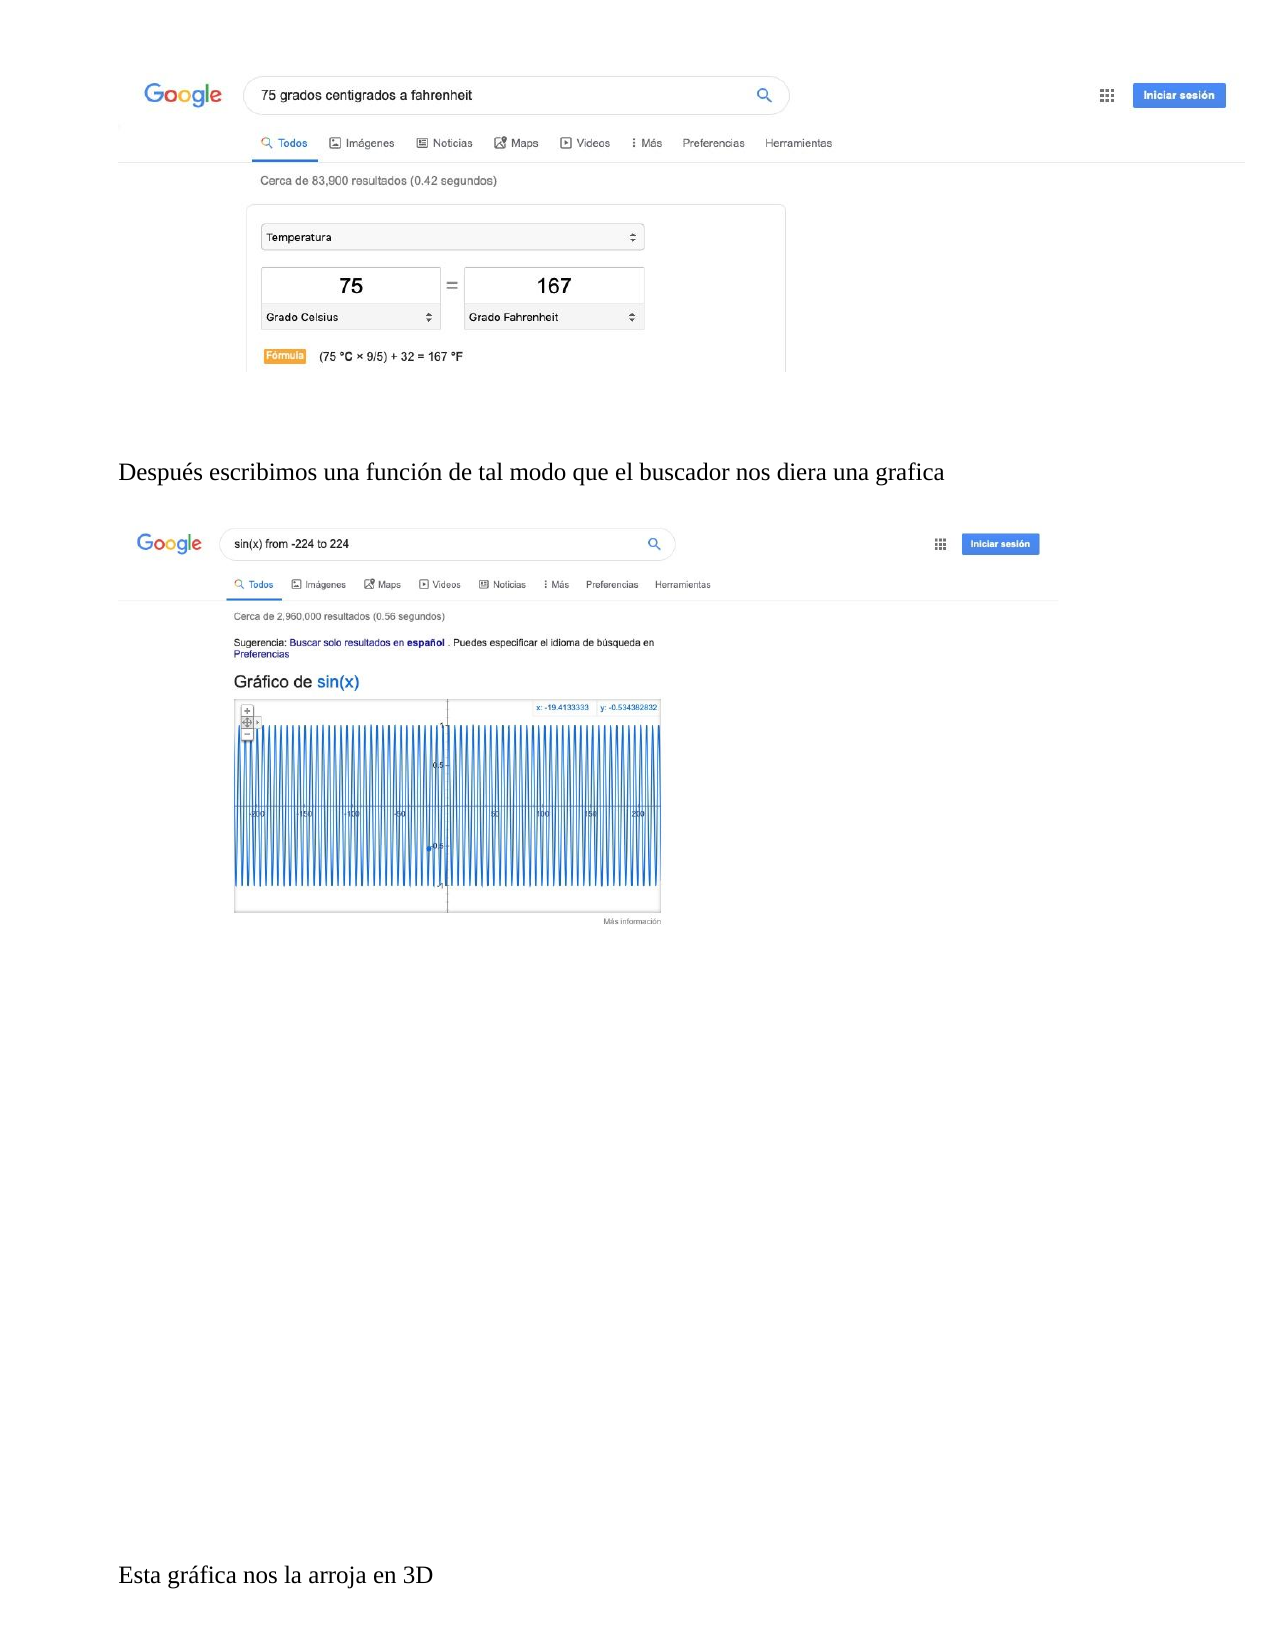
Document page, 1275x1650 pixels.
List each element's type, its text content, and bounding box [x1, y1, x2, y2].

text Esta gráfica nos la arroja en 3D [118, 1560, 1205, 1589]
text Después escribimos una función de tal modo que el buscador nos diera una grafica [118, 457, 1205, 486]
